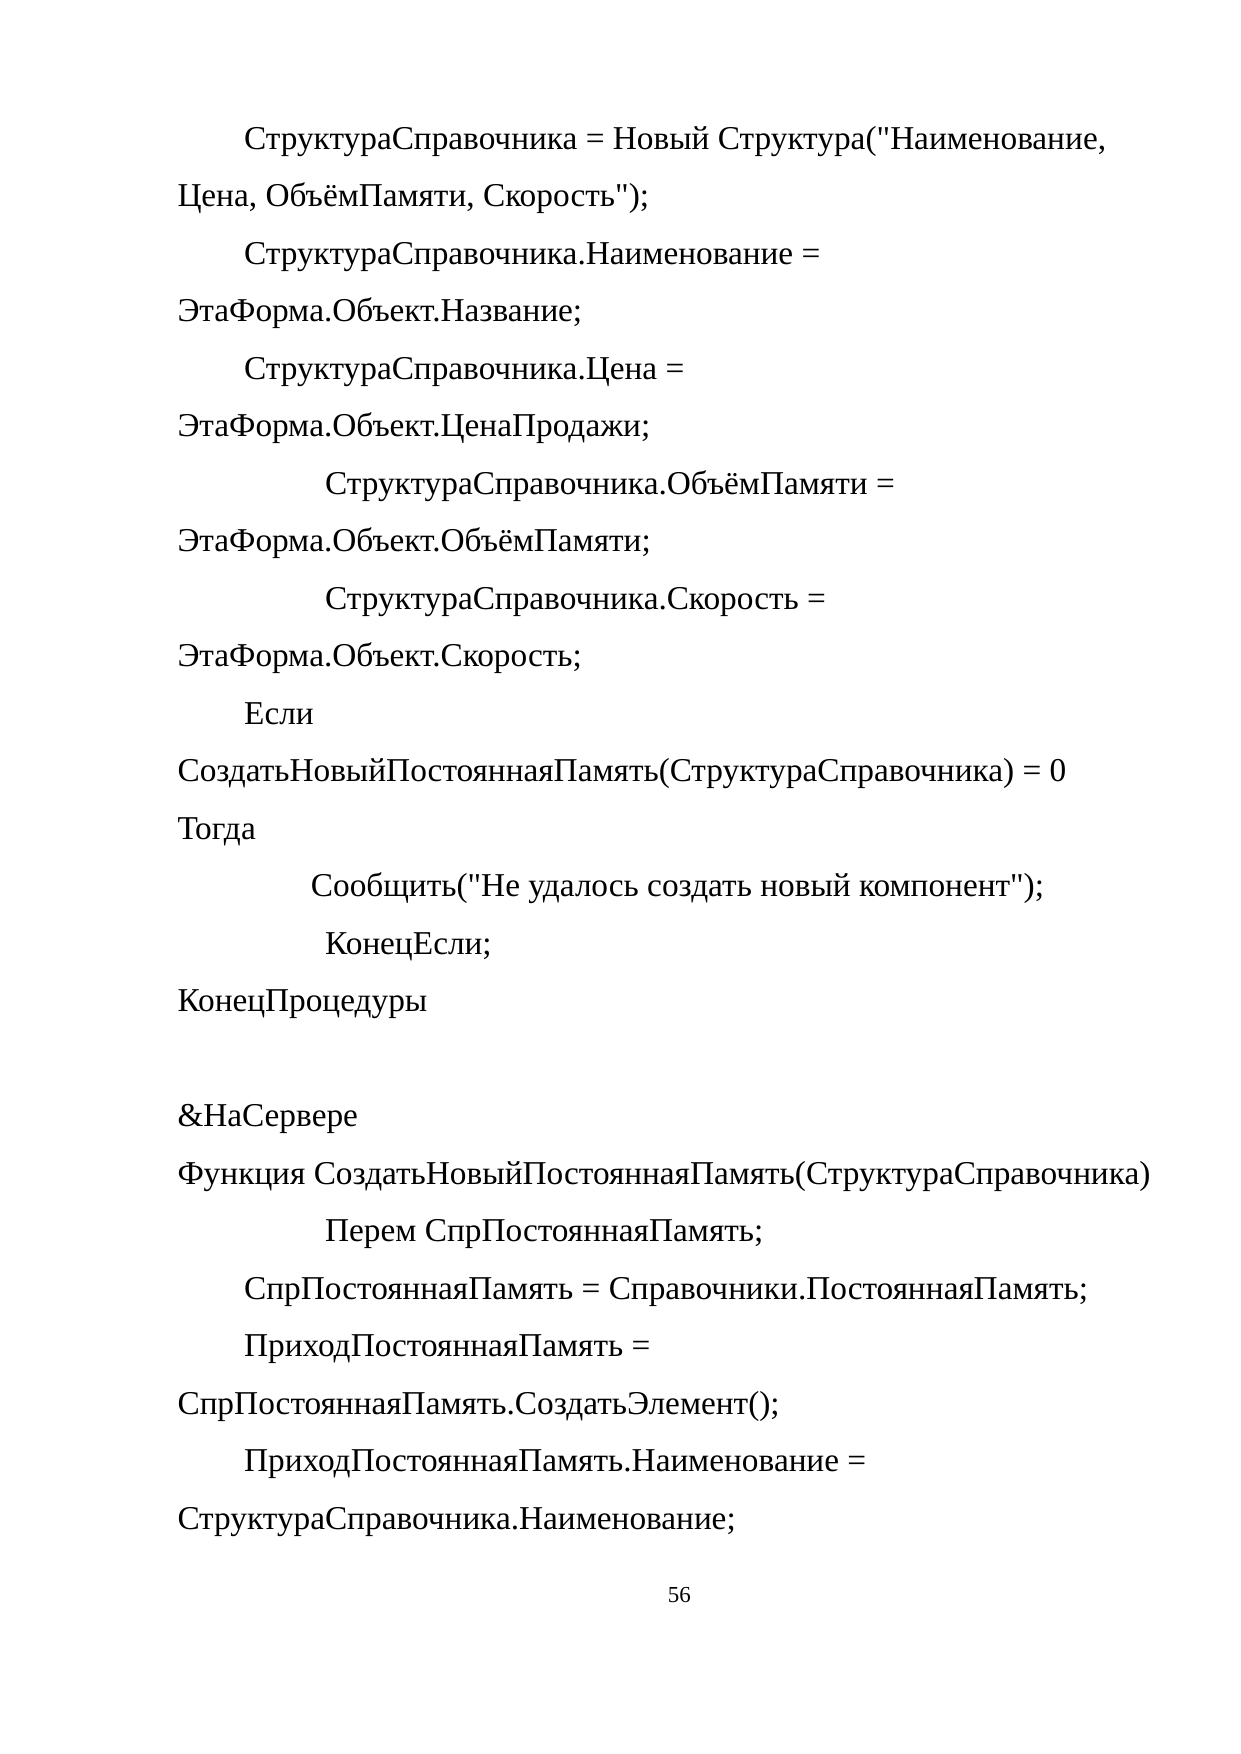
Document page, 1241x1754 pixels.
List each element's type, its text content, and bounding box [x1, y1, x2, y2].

text Если СоздатьНовыйПостояннаяПамять(СтруктураСправочника) = 0 Тогда [177, 693, 1152, 846]
text СпрПостояннаяПамять = Справочники.ПостояннаяПамять; [177, 1268, 1152, 1306]
text СтруктураСправочника = Новый Структура("Наименование, Цена, ОбъёмПамяти, Скорость"); [177, 118, 1152, 214]
text СтруктураСправочника.Цена = ЭтаФорма.Объект.ЦенаПродажи; [177, 348, 1152, 444]
text ПриходПостояннаяПамять.Наименование = СтруктураСправочника.Наименование; [177, 1441, 1152, 1536]
text КонецЕсли; [177, 923, 1152, 961]
text Сообщить("Не удалось создать новый компонент"); [177, 866, 1152, 904]
text ПриходПостояннаяПамять = СпрПостояннаяПамять.СоздатьЭлемент(); [177, 1326, 1152, 1421]
text СтруктураСправочника.Наименование = ЭтаФорма.Объект.Название; [177, 233, 1152, 329]
text Функция СоздатьНовыйПостояннаяПамять(СтруктураСправочника) [177, 1153, 1152, 1191]
text СтруктураСправочника.ОбъёмПамяти = ЭтаФорма.Объект.ОбъёмПамяти; [177, 463, 1152, 559]
text Перем СпрПостояннаяПамять; [177, 1211, 1152, 1249]
text СтруктураСправочника.Скорость = ЭтаФорма.Объект.Скорость; [177, 578, 1152, 674]
text КонецПроцедуры [177, 981, 1152, 1019]
text &НаСервере [177, 1096, 1152, 1134]
